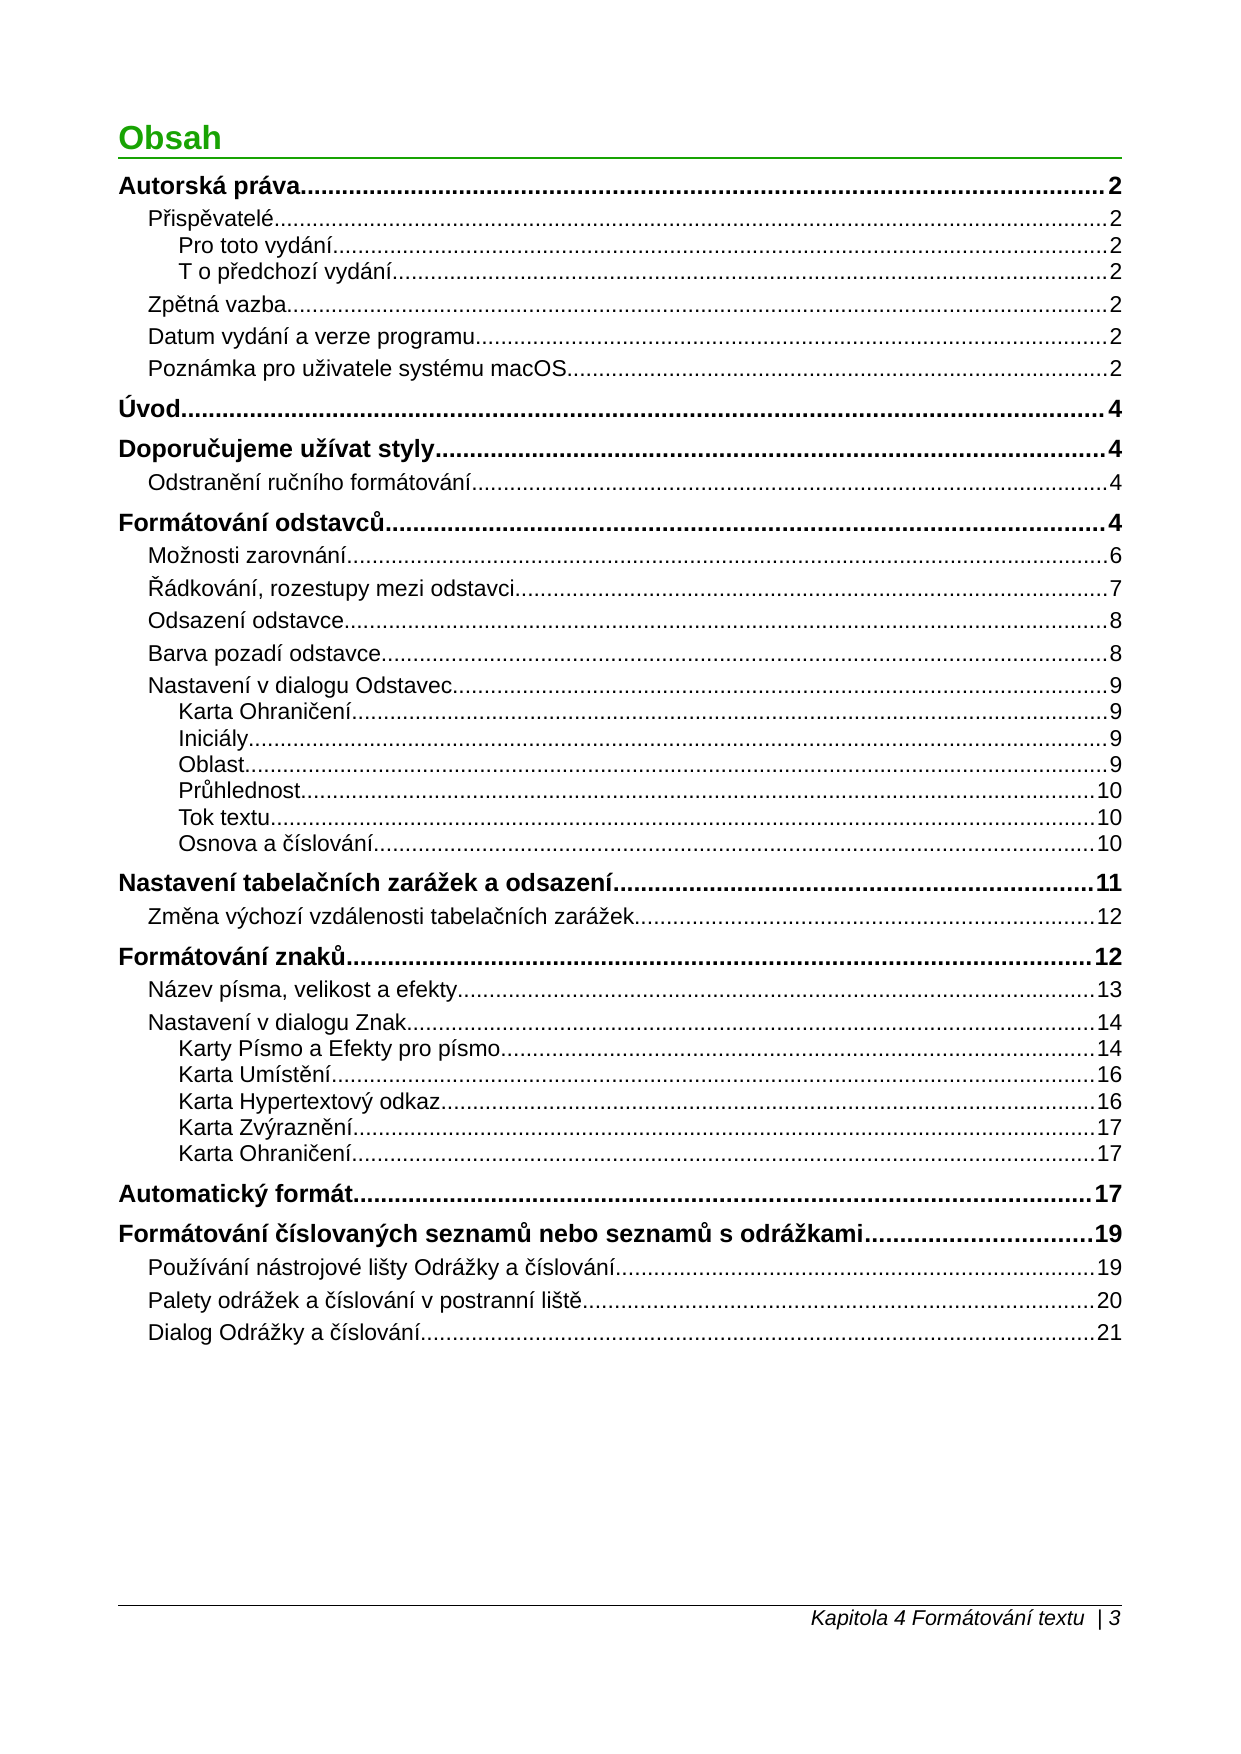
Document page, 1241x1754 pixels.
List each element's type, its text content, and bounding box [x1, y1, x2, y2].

text Odstranění ručního formátování 4 [148, 469, 1122, 496]
text Odsazení odstavce 8 [148, 607, 1122, 633]
text Používání nástrojové lišty Odrážky a číslování 19 [148, 1254, 1122, 1281]
text Řádkování, rozestupy mezi odstavci 7 [148, 575, 1122, 601]
text Karta Ohraničení 9 [178, 698, 1122, 724]
text Přispěvatelé 2 [148, 205, 1122, 232]
text Tok textu 10 [178, 804, 1122, 830]
text Karty Písmo a Efekty pro písmo 14 [178, 1035, 1122, 1061]
subtitle Obsah [118, 118, 1122, 157]
text Formátování číslovaných seznamů nebo seznamů s odrážkami 19 [118, 1219, 1122, 1248]
text Automatický formát 17 [118, 1179, 1122, 1207]
text Barva pozadí odstavce 8 [148, 639, 1122, 666]
text Datum vydání a verze programu 2 [148, 323, 1122, 349]
text Změna výchozí vzdálenosti tabelačních zarážek 12 [148, 903, 1122, 929]
text T o předchozí vydání 2 [178, 258, 1122, 284]
text Nastavení v dialogu Znak 14 [148, 1009, 1122, 1035]
text Průhlednost 10 [178, 777, 1122, 804]
text Název písma, velikost a efekty 13 [148, 976, 1122, 1003]
text Palety odrážek a číslování v postranní liště 20 [148, 1287, 1122, 1313]
text Úvod 4 [118, 394, 1122, 422]
text Doporučujeme užívat styly 4 [118, 434, 1122, 463]
text Nastavení v dialogu Odstavec 9 [148, 672, 1122, 698]
text Oblast 9 [178, 751, 1122, 777]
text Iniciály 9 [178, 724, 1122, 751]
text Karta Zvýraznění 17 [178, 1114, 1122, 1140]
text Karta Umístění 16 [178, 1061, 1122, 1088]
text Dialog Odrážky a číslování 21 [148, 1319, 1122, 1345]
text Nastavení tabelačních zarážek a odsazení 11 [118, 868, 1122, 897]
text Formátování znaků 12 [118, 941, 1122, 970]
text Možnosti zarovnání 6 [148, 542, 1122, 569]
text Autorská práva 2 [118, 171, 1122, 199]
text Zpětná vazba 2 [148, 291, 1122, 317]
text Osnova a číslování 10 [178, 830, 1122, 856]
text Poznámka pro uživatele systému macOS 2 [148, 355, 1122, 382]
text Pro toto vydání 2 [178, 232, 1122, 258]
text Formátování odstavců 4 [118, 507, 1122, 536]
text Karta Hypertextový odkaz 16 [178, 1088, 1122, 1114]
text Karta Ohraničení 17 [178, 1140, 1122, 1167]
